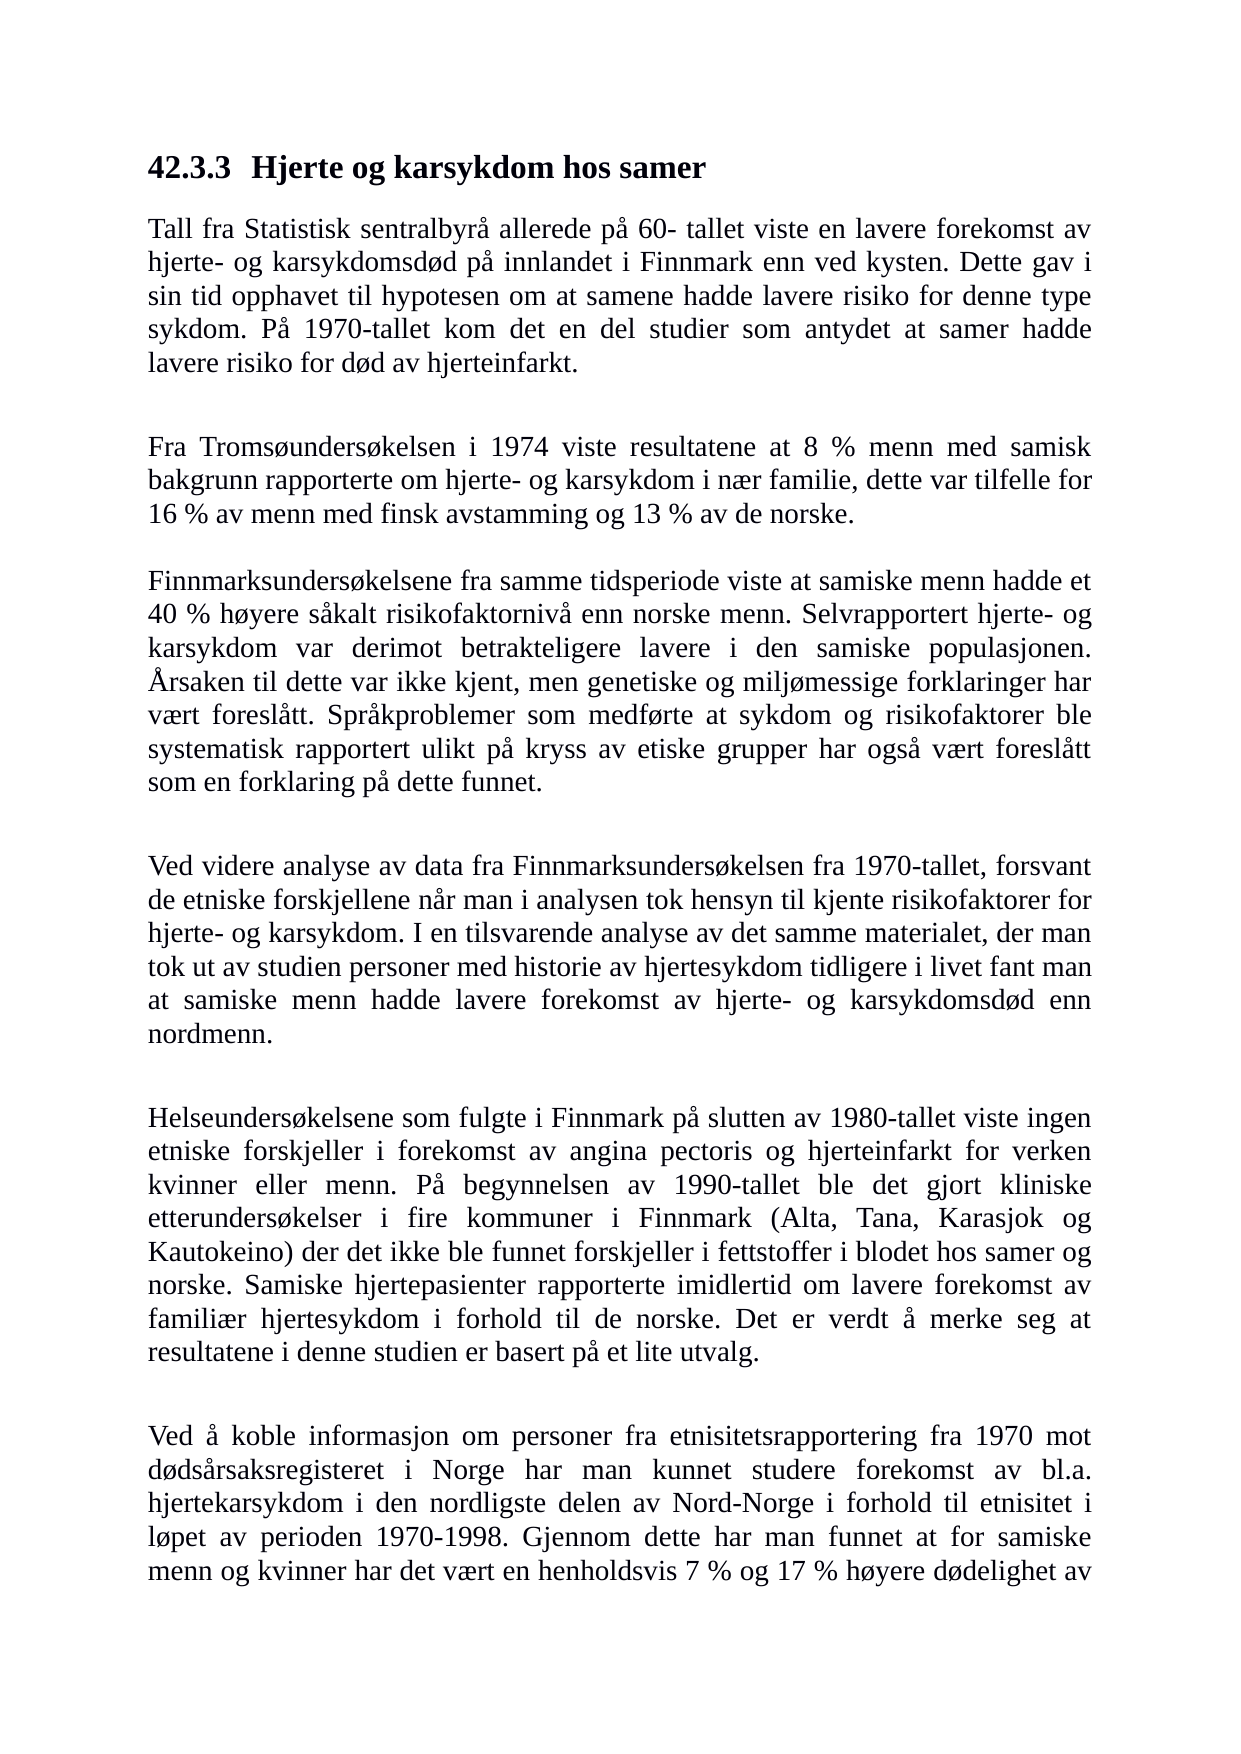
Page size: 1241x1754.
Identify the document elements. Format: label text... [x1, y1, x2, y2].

text Ved å koble informasjon om personer fra etnisitetsrapportering fra 1970 mot dødsårsaksregisteret i Norge har man kunnet studere forekomst av bl.a. hjertekarsykdom i den nordligste delen av Nord-Norge i forhold til etnisitet i løpet av perioden 1970-1998. Gjennom dette har man funnet at for samiske menn og kvinner har det vært en henholdsvis 7 % og 17 % høyere dødelighet av [148, 1418, 1093, 1586]
subtitle 2.3.3 Hjerte og karsykdom hos samer [148, 148, 1093, 186]
text Ved videre analyse av data fra Finnmarksundersøkelsen fra 1970-tallet, forsvant de etniske forskjellene når man i analysen tok hensyn til kjente risikofaktorer for hjerte- og karsykdom. I en tilsvarende analyse av det samme materialet, der man tok ut av studien personer med historie av hjertesykdom tidligere i livet fant man at samiske menn hadde lavere forekomst av hjerte- og karsykdomsdød enn nordmenn. [148, 848, 1093, 1049]
text Tall fra Statistisk sentralbyrå allerede på 60- tallet viste en lavere forekomst av hjerte- og karsykdomsdød på innlandet i Finnmark enn ved kysten. Dette gav i sin tid opphavet til hypotesen om at samene hadde lavere risiko for denne type sykdom. På 1970-tallet kom det en del studier som antydet at samer hadde lavere risiko for død av hjerteinfarkt. [148, 211, 1093, 379]
text Finnmarksundersøkelsene fra samme tidsperiode viste at samiske menn hadde et 40 % høyere såkalt risikofaktornivå enn norske menn. Selvrapportert hjerte- og karsykdom var derimot betrakteligere lavere i den samiske populasjonen. Årsaken til dette var ikke kjent, men genetiske og miljømessige forklaringer har vært foreslått. Språkproblemer som medførte at sykdom og risikofaktorer ble systematisk rapportert ulikt på kryss av etiske grupper har også vært foreslått som en forklaring på dette funnet. [148, 563, 1093, 798]
text Helseundersøkelsene som fulgte i Finnmark på slutten av 1980-tallet viste ingen etniske forskjeller i forekomst av angina pectoris og hjerteinfarkt for verken kvinner eller menn. På begynnelsen av 1990-tallet ble det gjort kliniske etterundersøkelser i fire kommuner i Finnmark (Alta, Tana, Karasjok og Kautokeino) der det ikke ble funnet forskjeller i fettstoffer i blodet hos samer og norske. Samiske hjertepasienter rapporterte imidlertid om lavere forekomst av familiær hjertesykdom i forhold til de norske. Det er verdt å merke seg at resultatene i denne studien er basert på et lite utvalg. [148, 1100, 1093, 1368]
text Fra Tromsøundersøkelsen i 1974 viste resultatene at 8 % menn med samisk bakgrunn rapporterte om hjerte- og karsykdom i nær familie, dette var tilfelle for 16 % av menn med finsk avstamming og 13 % av de norske. [148, 429, 1093, 529]
